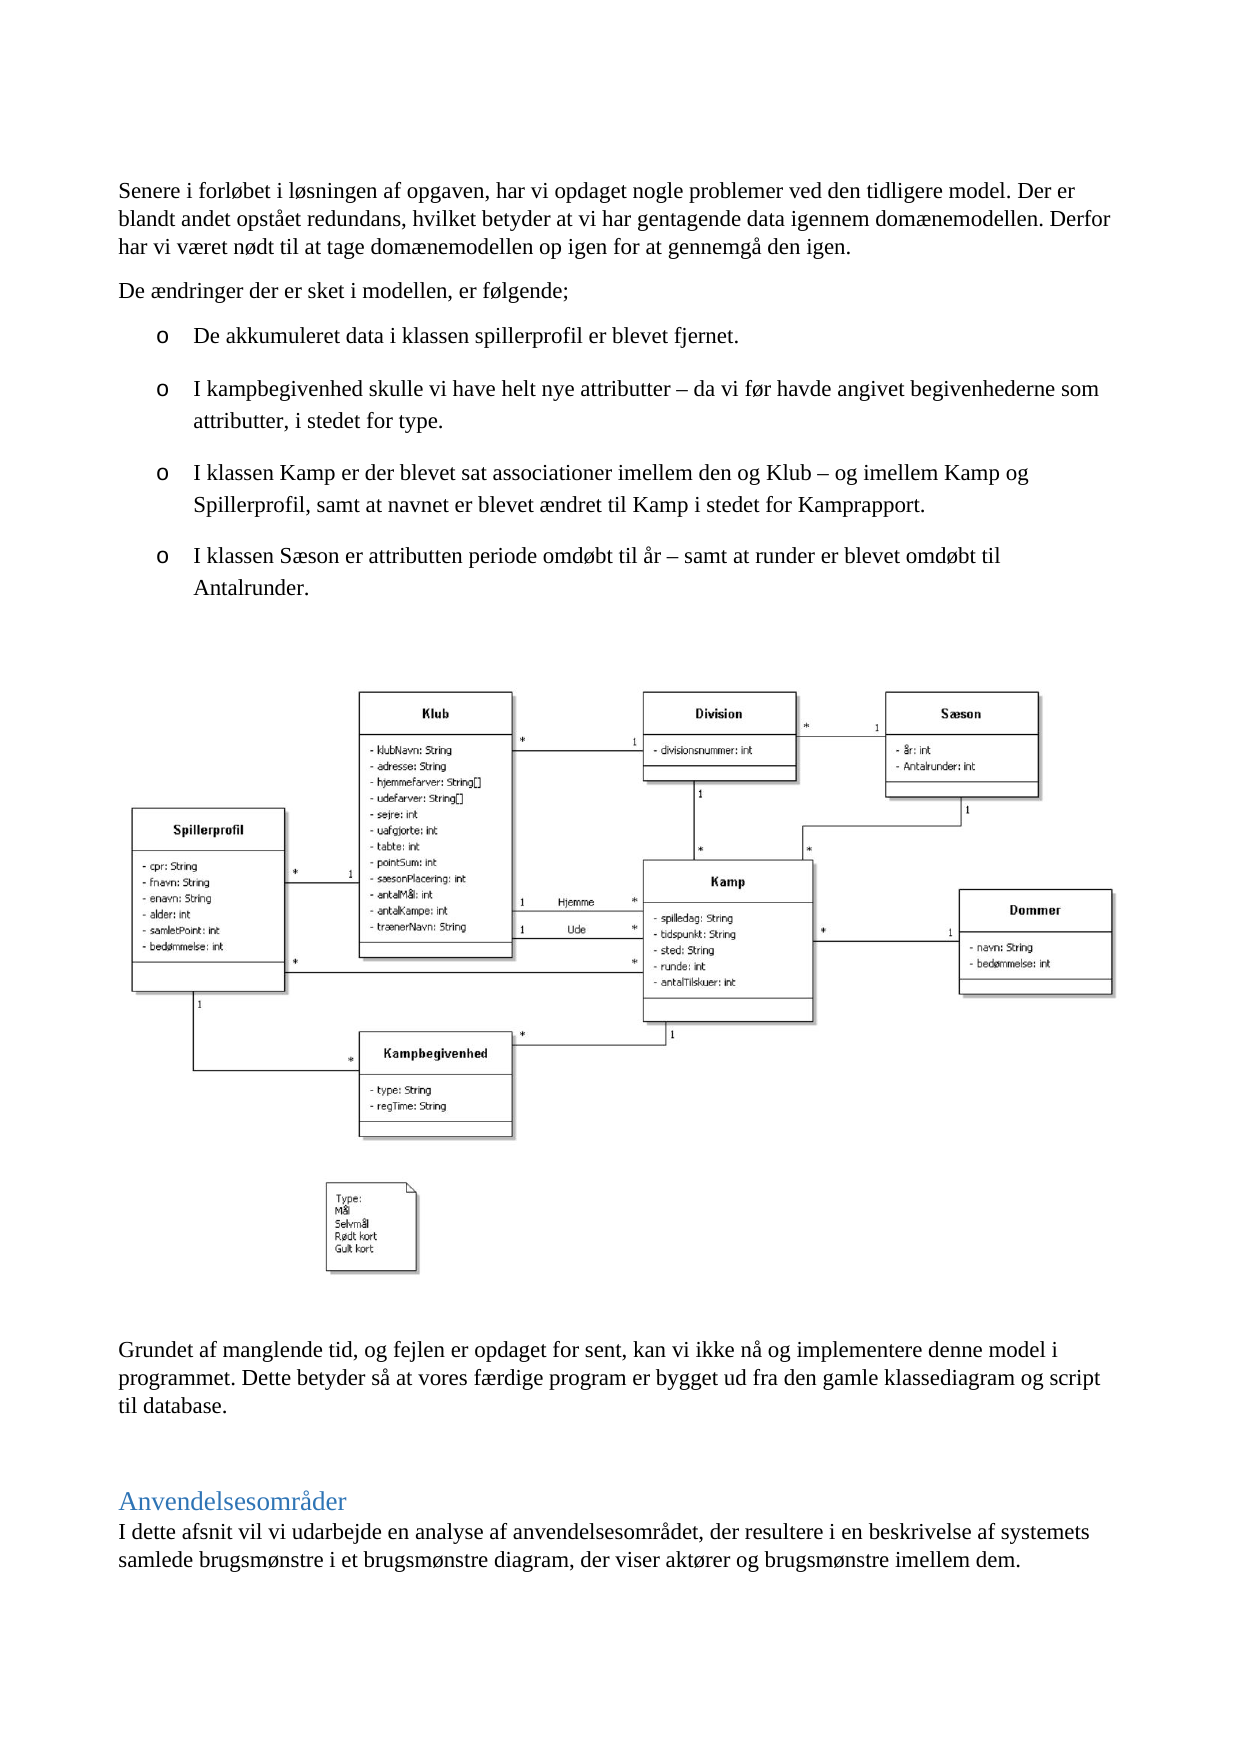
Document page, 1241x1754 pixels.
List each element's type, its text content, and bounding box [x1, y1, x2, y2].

text Grundet af manglende tid, og fejlen er opdaget for sent, kan vi ikke nå og implementere denne model i programmet. Dette betyder så at vores færdige program er bygget ud fra den gamle klassediagram og script til database. [118, 1336, 1122, 1418]
text De ændringer der er sket i modellen, er følgende; [118, 278, 1122, 304]
list I klassen Kamp er der blevet sat associationer imellem den og Klub – og imellem Kamp og Spillerprofil, samt at navnet er blevet ændret til Kamp i stedet for Kamprapport. [156, 458, 1122, 517]
subtitle Anvendelsesområder [118, 1485, 1122, 1516]
list De akkumuleret data i klassen spillerprofil er blevet fjernet. [156, 322, 1122, 350]
list I kampbegivenhed skulle vi have helt nye attributter – da vi før havde angivet begivenhederne som attributter, i stedet for type. [156, 375, 1122, 434]
text I dette afsnit vil vi udarbejde en analyse af anvendelsesområdet, der resultere i en beskrivelse af systemets samlede brugsmønstre i et brugsmønstre diagram, der viser aktører og brugsmønstre imellem dem. [118, 1518, 1122, 1572]
text Senere i forløbet i løsningen af opgaven, har vi opdaget nogle problemer ved den tidligere model. Der er blandt andet opstået redundans, hvilket betyder at vi har gentagende data igennem domænemodellen. Derfor har vi været nødt til at tage domænemodellen op igen for at gennemgå den igen. [118, 177, 1122, 259]
list I klassen Sæson er attributten periode omdøbt til år – samt at runder er blevet omdøbt til Antalrunder. [156, 542, 1122, 600]
